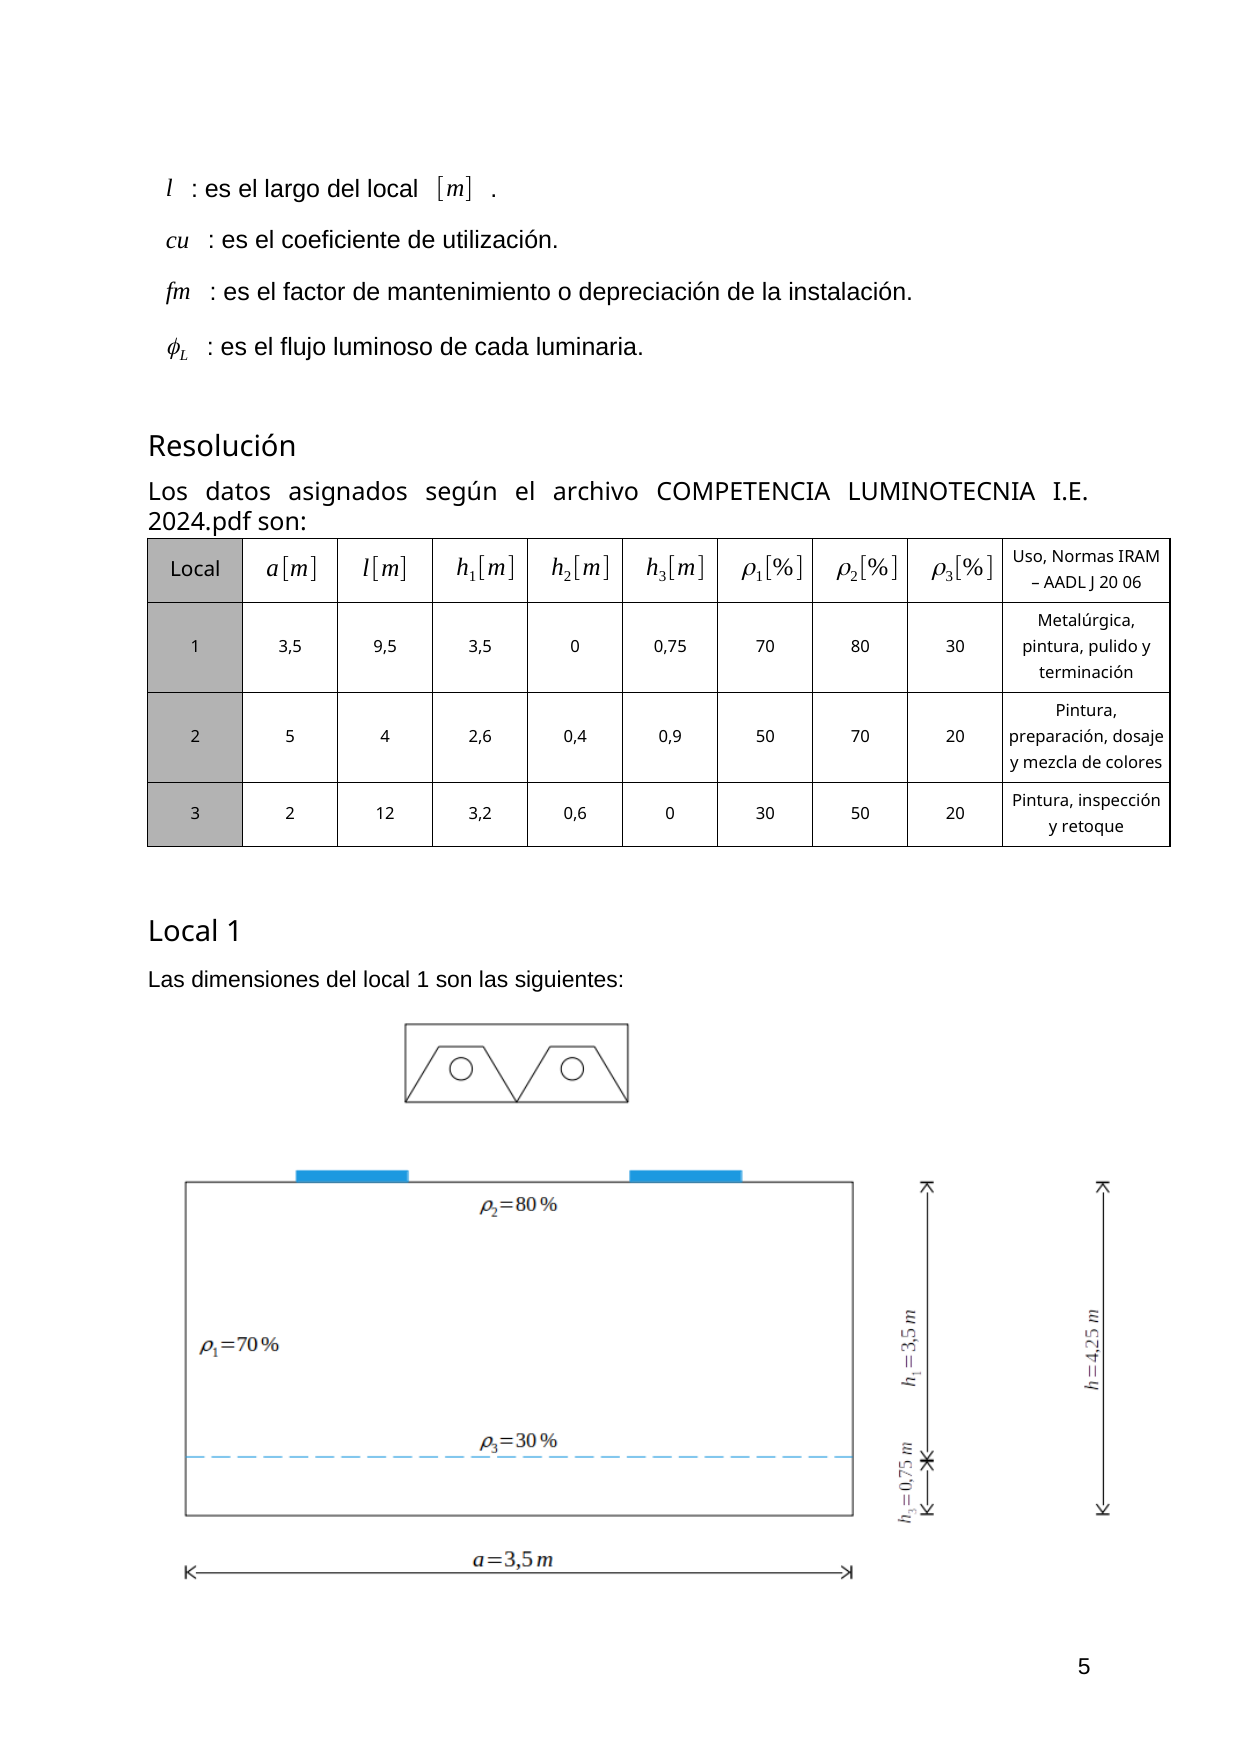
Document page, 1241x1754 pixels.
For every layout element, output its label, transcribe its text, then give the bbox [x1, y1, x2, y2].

text : es el factor de mantenimiento o depreciación de la instalación. [148, 280, 1090, 306]
text Los datos asignados según el archivo COMPETENCIA LUMINOTECNIA I.E. 2024.pdf son: [148, 476, 1090, 538]
table_cell 2 [243, 783, 337, 846]
table_header [623, 539, 717, 602]
subtitle Resolución [148, 428, 1090, 464]
table_header [908, 539, 1002, 602]
table_cell 9,5 [338, 603, 432, 692]
table_header [718, 539, 812, 602]
table_cell 70 [718, 603, 812, 692]
table_cell 5 [243, 693, 337, 782]
table_cell 50 [813, 783, 907, 846]
text : es el largo del local. [148, 176, 1090, 202]
table_cell 3,2 [433, 783, 527, 846]
picture [174, 1013, 1118, 1592]
table_cell 50 [718, 693, 812, 782]
subtitle Local 1 [148, 910, 1090, 950]
table_cell 80 [813, 603, 907, 692]
table_cell Metalúrgica, pintura, pulido y terminación [1003, 603, 1169, 692]
table_header [338, 539, 432, 602]
table_header [813, 539, 907, 602]
table_cell Pintura, inspección y retoque [1003, 783, 1169, 846]
table_cell 2 [148, 693, 242, 782]
table_header [528, 539, 622, 602]
table_cell 0,9 [623, 693, 717, 782]
table_cell 30 [908, 603, 1002, 692]
text Las dimensiones del local 1 son las siguientes: [148, 968, 1090, 992]
table_header Local [148, 539, 242, 602]
table_cell 20 [908, 783, 1002, 846]
table_cell Pintura, preparación, dosaje y mezcla de colores [1003, 693, 1169, 782]
table_header Uso, Normas IRAM – AADL J 20 06 [1003, 539, 1169, 602]
table_cell 12 [338, 783, 432, 846]
table_cell 0,4 [528, 693, 622, 782]
text : es el flujo luminoso de cada luminaria. [148, 332, 1090, 361]
table_cell 30 [718, 783, 812, 846]
table_cell 0,6 [528, 783, 622, 846]
table_cell 0,75 [623, 603, 717, 692]
table_cell 0 [528, 603, 622, 692]
table_header [243, 539, 337, 602]
table_header [433, 539, 527, 602]
table_cell 3,5 [243, 603, 337, 692]
table_cell 3 [148, 783, 242, 846]
table_cell 4 [338, 693, 432, 782]
table_cell 20 [908, 693, 1002, 782]
text : es el coeficiente de utilización. [148, 228, 1090, 254]
table_cell 1 [148, 603, 242, 692]
table_cell 70 [813, 693, 907, 782]
table_cell 3,5 [433, 603, 527, 692]
table_cell 0 [623, 783, 717, 846]
table_cell 2,6 [433, 693, 527, 782]
